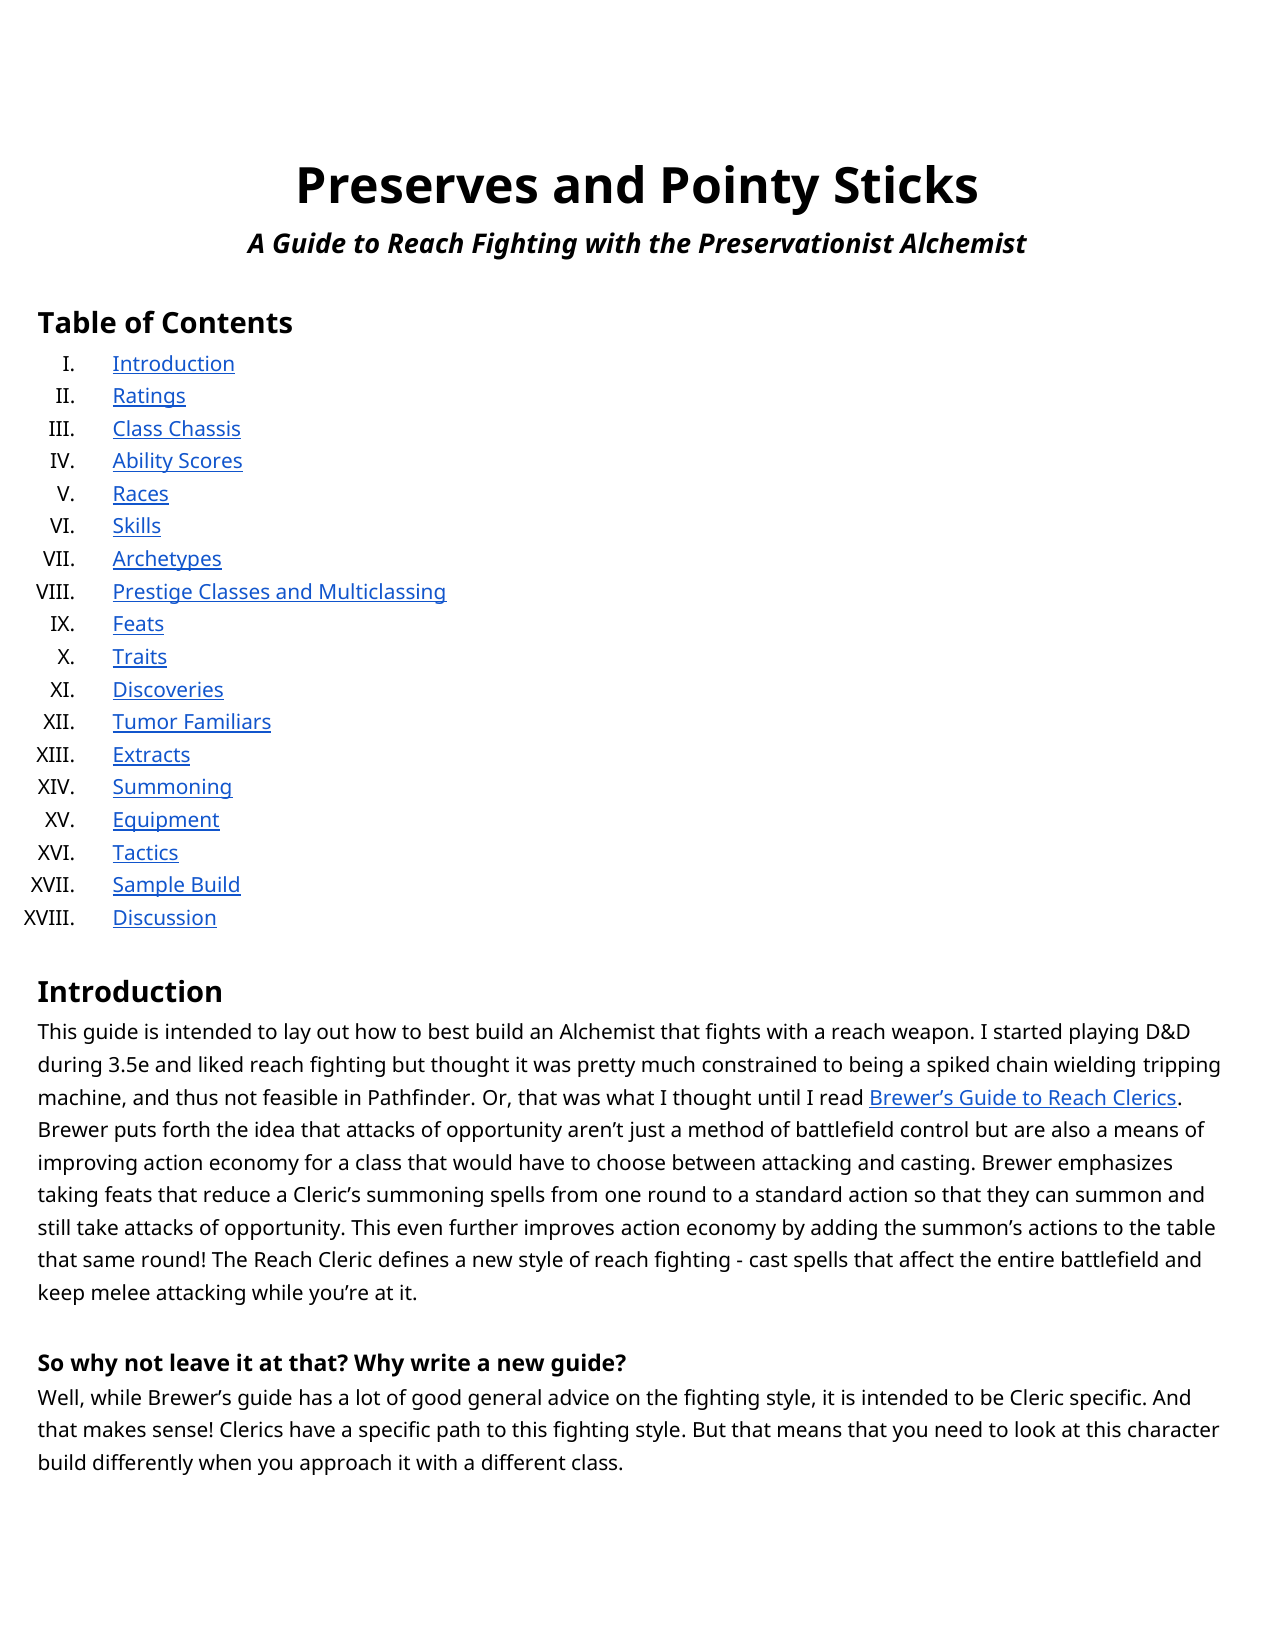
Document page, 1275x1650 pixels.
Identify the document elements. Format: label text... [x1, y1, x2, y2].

list Sample Build [75, 870, 1237, 899]
list Ability Scores [75, 446, 1237, 475]
list Races [75, 479, 1237, 507]
list Equipment [75, 805, 1237, 833]
list Tactics [75, 838, 1237, 866]
title Table of Contents [37, 303, 1237, 342]
list Prestige Classes and Multiclassing [75, 577, 1237, 605]
text So why not leave it at that? Why write a new guide? [37, 1347, 1237, 1378]
list Introduction [75, 349, 1237, 377]
list Skills [75, 512, 1237, 540]
title Introduction [37, 971, 1237, 1011]
text This guide is intended to lay out how to best build an Alchemist that fights with a reach weapon. I started playing D&D during 3.5e and liked reach fighting but thought it was pretty much constrained to being a spiked chain wielding tripping machine, and thus not feasible in Pathfinder. Or, that was what I thought until I read Brewer’s Guide to Reach Clerics. Brewer puts forth the idea that attacks of opportunity aren’t just a method of battlefield control but are also a means of improving action economy for a class that would have to choose between attacking and casting. Brewer emphasizes taking feats that reduce a Cleric’s summoning spells from one round to a standard action so that they can summon and still take attacks of opportunity. This even further improves action economy by adding the summon’s actions to the table that same round! The Reach Cleric defines a new style of reach fighting - cast spells that affect the entire battlefield and keep melee attacking while you’re at it. [37, 1017, 1237, 1307]
text A Guide to Reach Fighting with the Preservationist Alchemist [37, 224, 1237, 261]
text Well, while Brewer’s guide has a lot of good general advice on the fighting style, it is intended to be Cleric specific. And that makes sense! Clerics have a specific path to this fighting style. But that means that you need to look at this character build differently when you approach it with a different class. [37, 1383, 1237, 1476]
list Ratings [75, 381, 1237, 410]
list Summoning [75, 772, 1237, 801]
list Feats [75, 609, 1237, 638]
list Tumor Familiars [75, 707, 1237, 736]
list Traits [75, 642, 1237, 671]
list Extracts [75, 740, 1237, 768]
title Preserves and Pointy Sticks [37, 150, 1237, 218]
list Discussion [75, 903, 1237, 931]
list Class Chassis [75, 414, 1237, 442]
list Discoveries [75, 675, 1237, 703]
list Archetypes [75, 544, 1237, 573]
